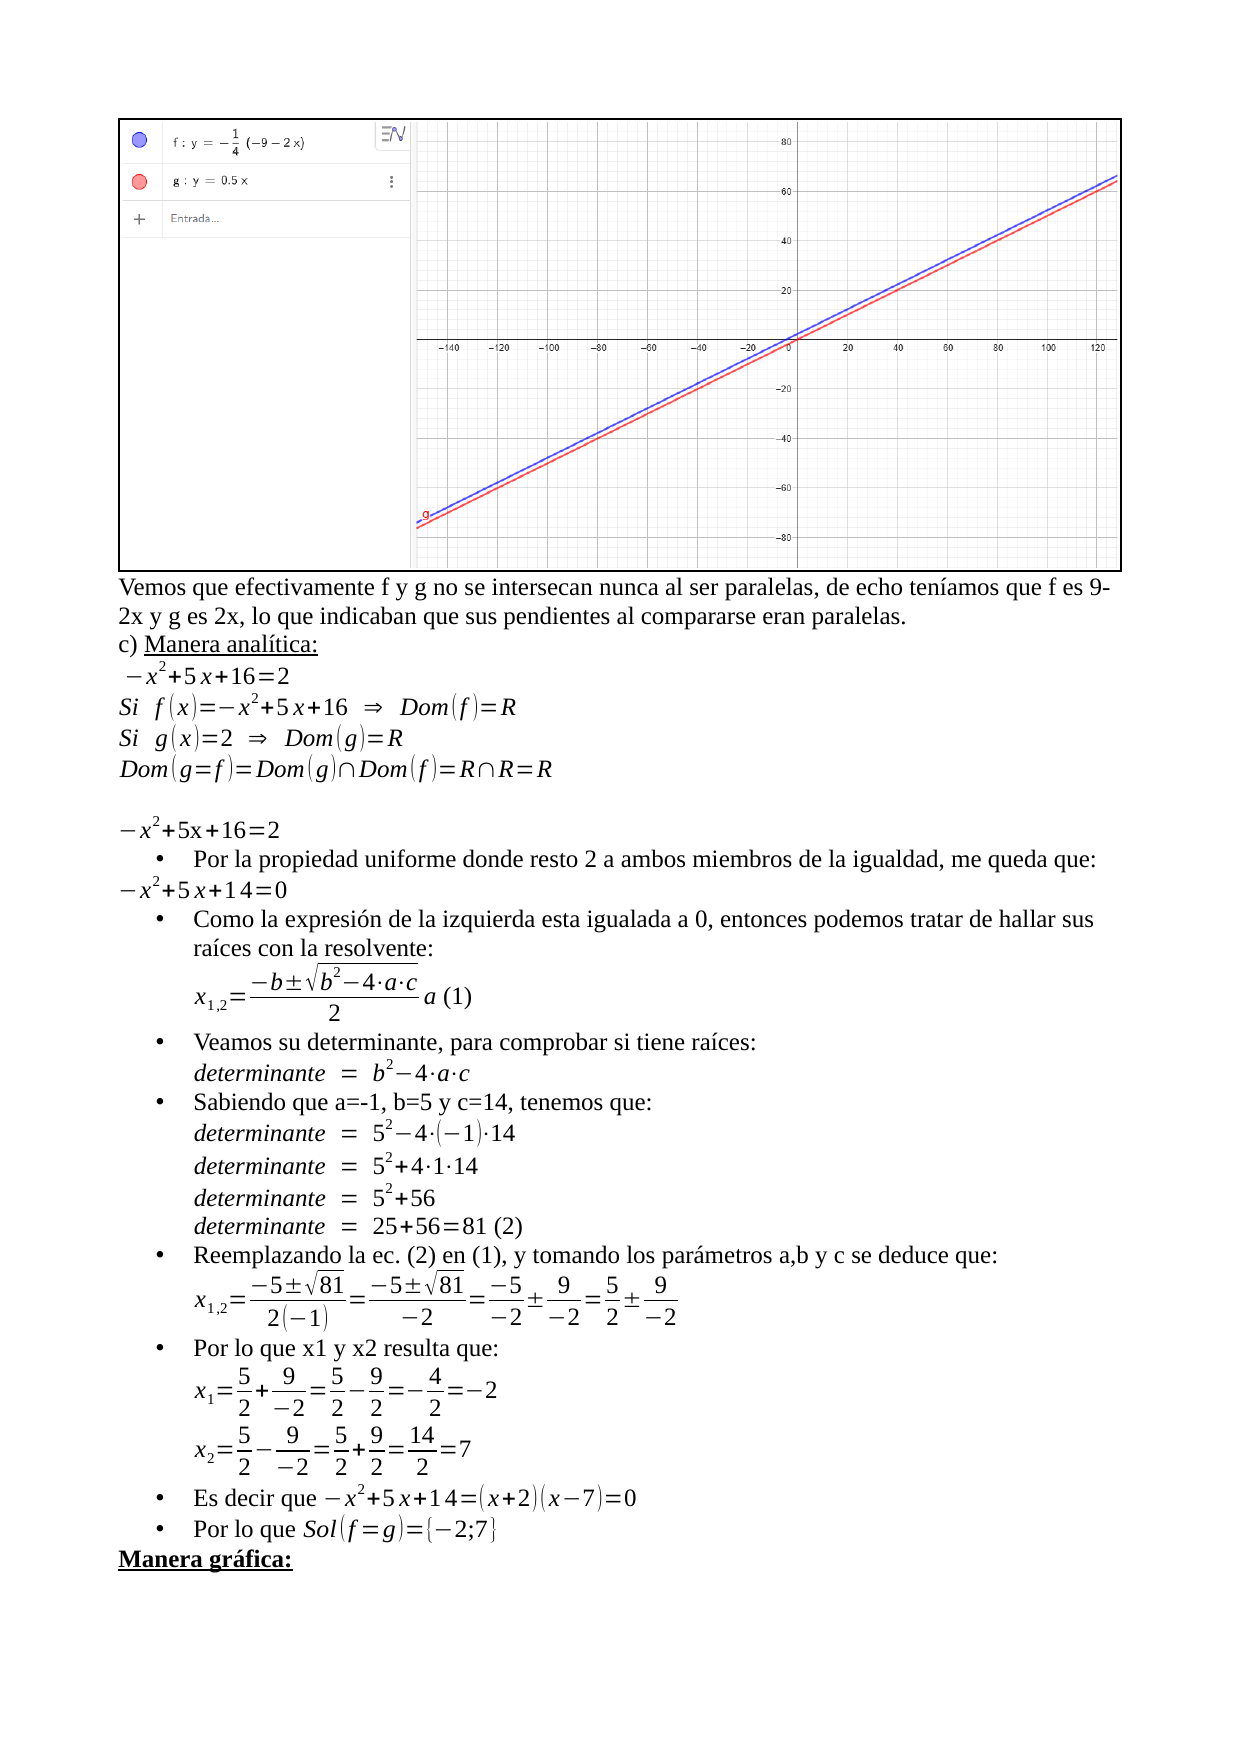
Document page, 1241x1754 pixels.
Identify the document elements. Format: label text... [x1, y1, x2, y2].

list Por lo que x1 y x2 resulta que: [156, 1333, 1122, 1362]
text c) Manera analítica: [118, 629, 1122, 658]
list Es decir que [156, 1481, 1122, 1513]
list Como la expresión de la izquierda esta igualada a 0, entonces podemos tratar de hallar sus raíces con la resolvente: [156, 904, 1122, 962]
text Manera gráfica: [118, 1544, 1122, 1573]
list (1) [156, 962, 1122, 1027]
list Reemplazando la ec. (2) en (1), y tomando los parámetros a,b y c se deduce que: [156, 1240, 1122, 1269]
list Por la propiedad uniforme donde resto 2 a ambos miembros de la igualdad, me queda que: [156, 844, 1122, 873]
picture [122, 122, 1118, 568]
list Por lo que [156, 1513, 1122, 1544]
list Veamos su determinante, para comprobar si tiene raíces: [156, 1027, 1122, 1056]
list (2) [156, 1211, 1122, 1240]
text Vemos que efectivamente f y g no se intersecan nunca al ser paralelas, de echo teníamos que f es 9-2x y g es 2x, lo que indicaban que sus pendientes al compararse eran paralelas. [118, 572, 1122, 629]
list Sabiendo que a=-1, b=5 y c=14, tenemos que: [156, 1087, 1122, 1116]
